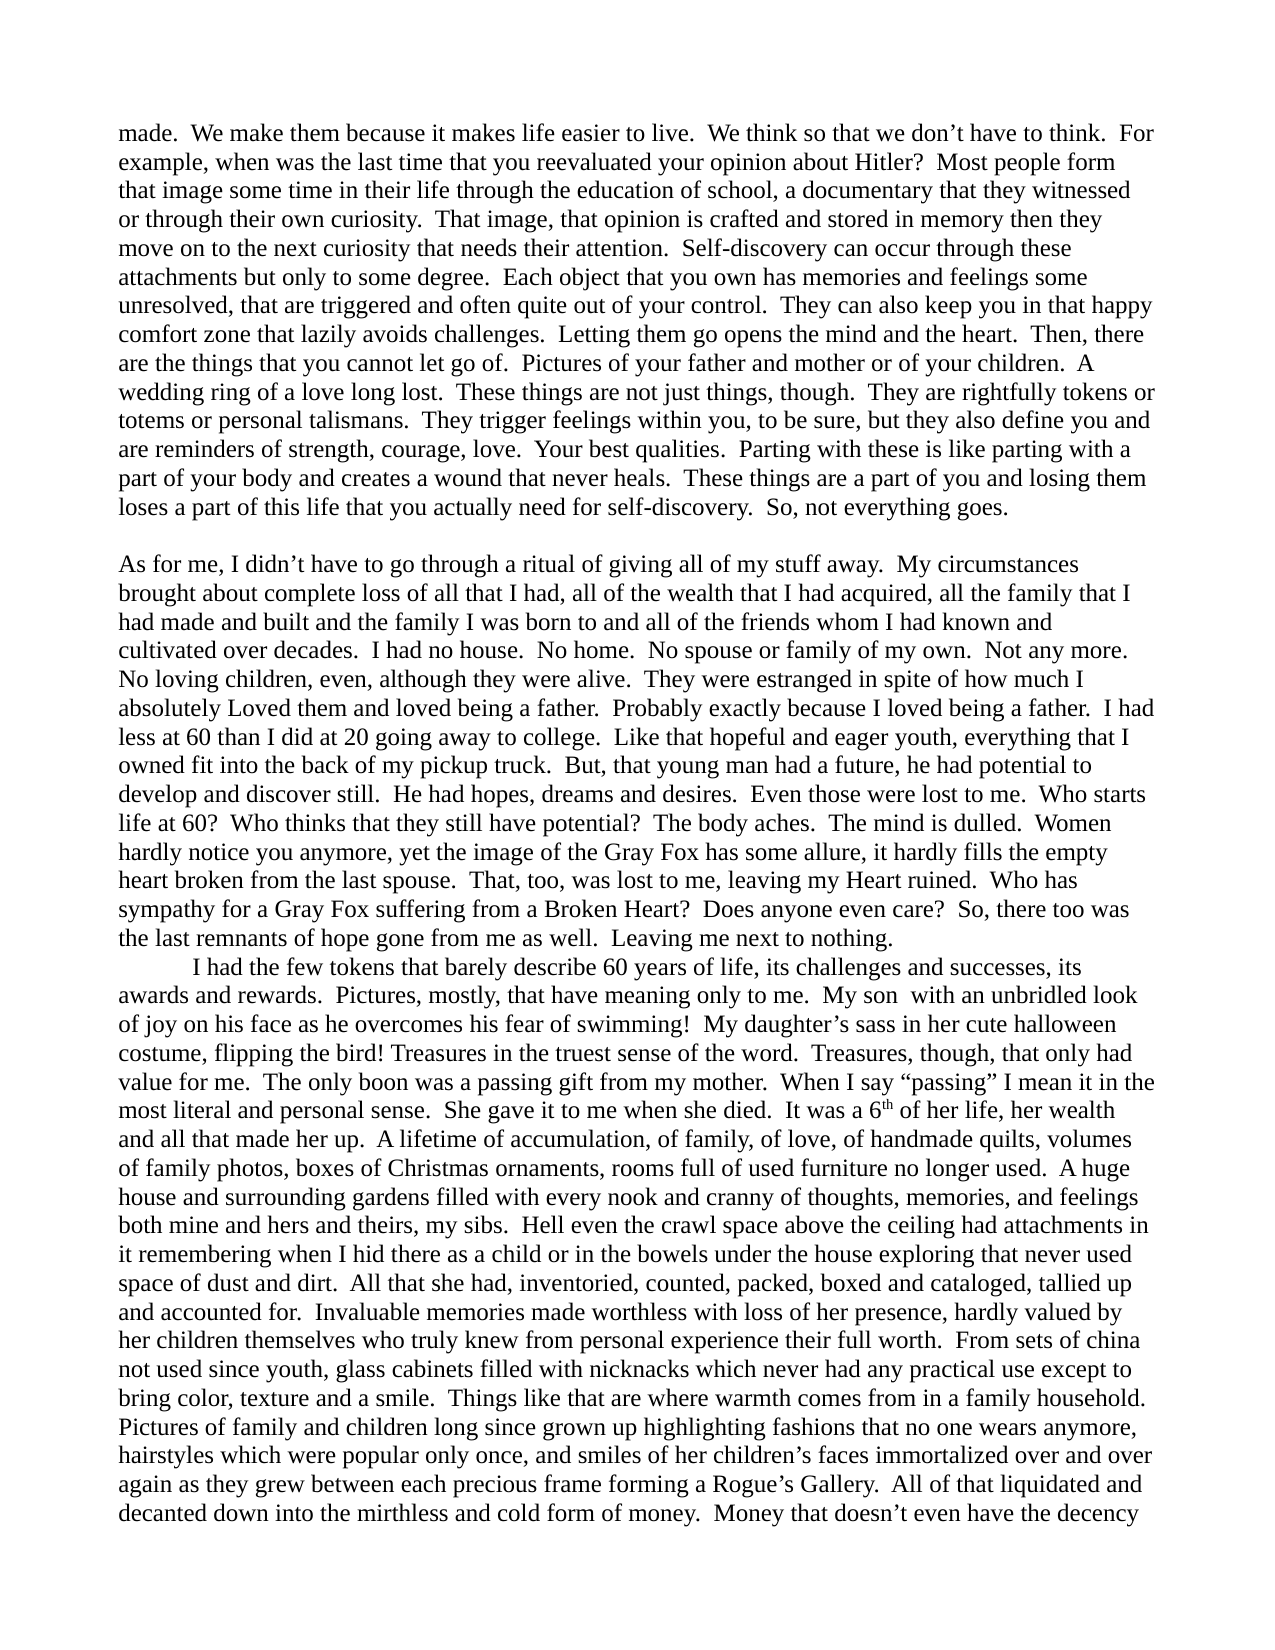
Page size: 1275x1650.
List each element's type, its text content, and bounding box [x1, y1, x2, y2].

text As for me, I didn’t have to go through a ritual of giving all of my stuff away. My circumstances brought about complete loss of all that I had, all of the wealth that I had acquired, all the family that I had made and built and the family I was born to and all of the friends whom I had known and cultivated over decades. I had no house. No home. No spouse or family of my own. Not any more. No loving children, even, although they were alive. They were estranged in spite of how much I absolutely Loved them and loved being a father. Probably exactly because I loved being a father. I had less at 60 than I did at 20 going away to college. Like that hopeful and eager youth, everything that I owned fit into the back of my pickup truck. But, that young man had a future, he had potential to develop and discover still. He had hopes, dreams and desires. Even those were lost to me. Who starts life at 60? Who thinks that they still have potential? The body aches. The mind is dulled. Women hardly notice you anymore, yet the image of the Gray Fox has some allure, it hardly fills the empty heart broken from the last spouse. That, too, was lost to me, leaving my Heart ruined. Who has sympathy for a Gray Fox suffering from a Broken Heart? Does anyone even care? So, there too was the last remnants of hope gone from me as well. Leaving me next to nothing. [118, 549, 1157, 952]
text I had the few tokens that barely describe 60 years of life, its challenges and successes, its awards and rewards. Pictures, mostly, that have meaning only to me. My son with an unbridled look of joy on his face as he overcomes his fear of swimming! My daughter’s sass in her cute halloween costume, flipping the bird! Treasures in the truest sense of the word. Treasures, though, that only had value for me. The only boon was a passing gift from my mother. When I say “passing” I mean it in the most literal and personal sense. She gave it to me when she died. It was a 6th of her life, her wealth and all that made her up. A lifetime of accumulation, of family, of love, of handmade quilts, volumes of family photos, boxes of Christmas ornaments, rooms full of used furniture no longer used. A huge house and surrounding gardens filled with every nook and cranny of thoughts, memories, and feelings both mine and hers and theirs, my sibs. Hell even the crawl space above the ceiling had attachments in it remembering when I hid there as a child or in the bowels under the house exploring that never used space of dust and dirt. All that she had, inventoried, counted, packed, boxed and cataloged, tallied up and accounted for. Invaluable memories made worthless with loss of her presence, hardly valued by her children themselves who truly knew from personal experience their full worth. From sets of china not used since youth, glass cabinets filled with nicknacks which never had any practical use except to bring color, texture and a smile. Things like that are where warmth comes from in a family household. Pictures of family and children long since grown up highlighting fashions that no one wears anymore, hairstyles which were popular only once, and smiles of her children’s faces immortalized over and over again as they grew between each precious frame forming a Rogue’s Gallery. All of that liquidated and decanted down into the mirthless and cold form of money. Money that doesn’t even have the decency [118, 952, 1157, 1527]
text made. We make them because it makes life easier to live. We think so that we don’t have to think. For example, when was the last time that you reevaluated your opinion about Hitler? Most people form that image some time in their life through the education of school, a documentary that they witnessed or through their own curiosity. That image, that opinion is crafted and stored in memory then they move on to the next curiosity that needs their attention. Self-discovery can occur through these attachments but only to some degree. Each object that you own has memories and feelings some unresolved, that are triggered and often quite out of your control. They can also keep you in that happy comfort zone that lazily avoids challenges. Letting them go opens the mind and the heart. Then, there are the things that you cannot let go of. Pictures of your father and mother or of your children. A wedding ring of a love long lost. These things are not just things, though. They are rightfully tokens or totems or personal talismans. They trigger feelings within you, to be sure, but they also define you and are reminders of strength, courage, love. Your best qualities. Parting with these is like parting with a part of your body and creates a wound that never heals. These things are a part of you and losing them loses a part of this life that you actually need for self-discovery. So, not everything goes. [118, 118, 1157, 521]
